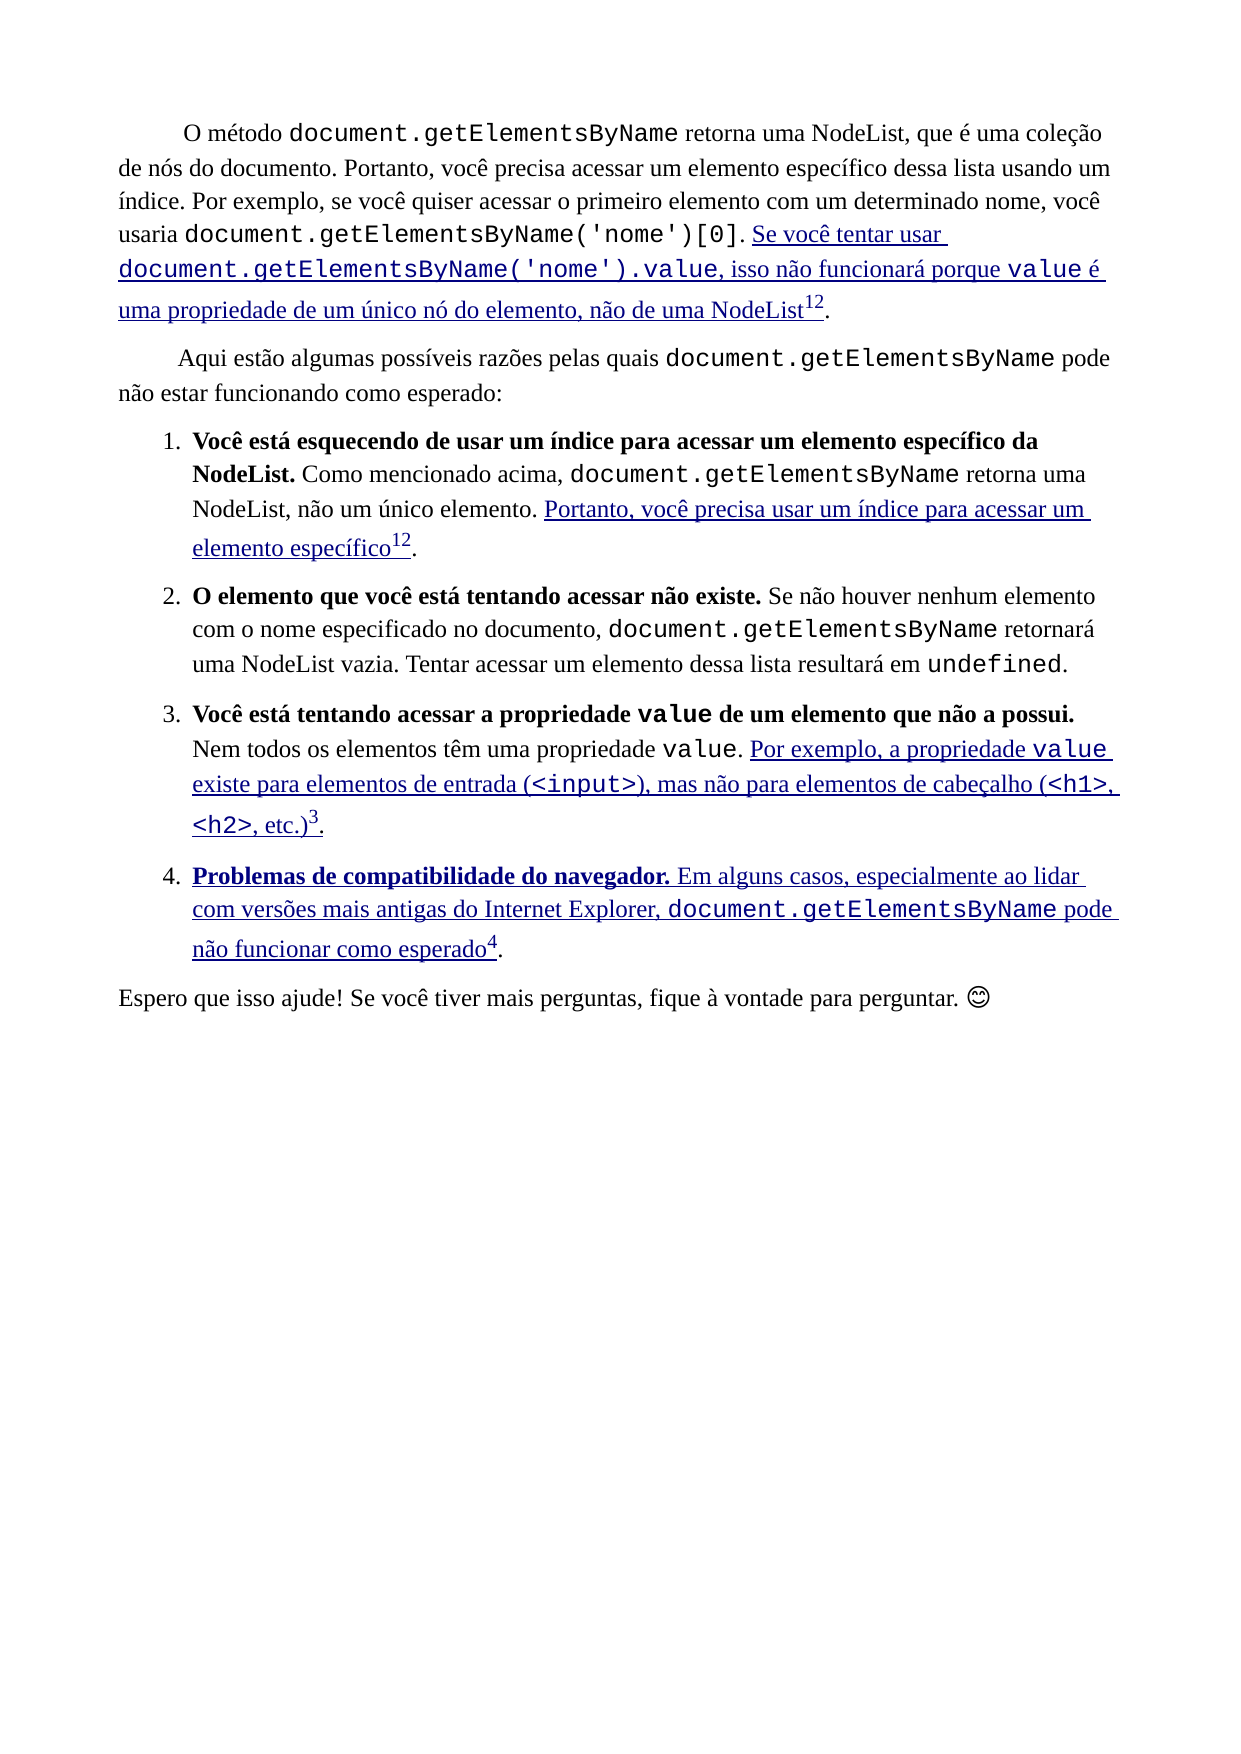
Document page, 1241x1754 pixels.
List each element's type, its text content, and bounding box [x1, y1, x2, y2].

list Você está esquecendo de usar um índice para acessar um elemento específico da NodeList. Como mencionado acima, document.getElementsByName retorna uma NodeList, não um único elemento. Portanto, você precisa usar um índice para acessar um elemento específico12. [162, 426, 1122, 561]
text Espero que isso ajude! Se você tiver mais perguntas, fique à vontade para perguntar. 😊 [118, 983, 1122, 1011]
list Você está tentando acessar a propriedade value de um elemento que não a possui. Nem todos os elementos têm uma propriedade value. Por exemplo, a propriedade value existe para elementos de entrada (<input>), mas não para elementos de cabeçalho (<h1>, <h2>, etc.)3. [162, 699, 1122, 841]
list O elemento que você está tentando acessar não existe. Se não houver nenhum elemento com o nome especificado no documento, document.getElementsByName retornará uma NodeList vazia. Tentar acessar um elemento dessa lista resultará em undefined. [162, 581, 1122, 680]
text O método document.getElementsByName retorna uma NodeList, que é uma coleção de nós do documento. Portanto, você precisa acessar um elemento específico dessa lista usando um índice. Por exemplo, se você quiser acessar o primeiro elemento com um determinado nome, você usaria document.getElementsByName('nome')[0]. Se você tentar usar document.getElementsByName('nome').value, isso não funcionará porque value é uma propriedade de um único nó do elemento, não de uma NodeList12. [118, 118, 1122, 324]
list Problemas de compatibilidade do navegador. Em alguns casos, especialmente ao lidar com versões mais antigas do Internet Explorer, document.getElementsByName pode não funcionar como esperado4. [162, 861, 1122, 963]
text Aqui estão algumas possíveis razões pelas quais document.getElementsByName pode não estar funcionando como esperado: [118, 343, 1122, 407]
